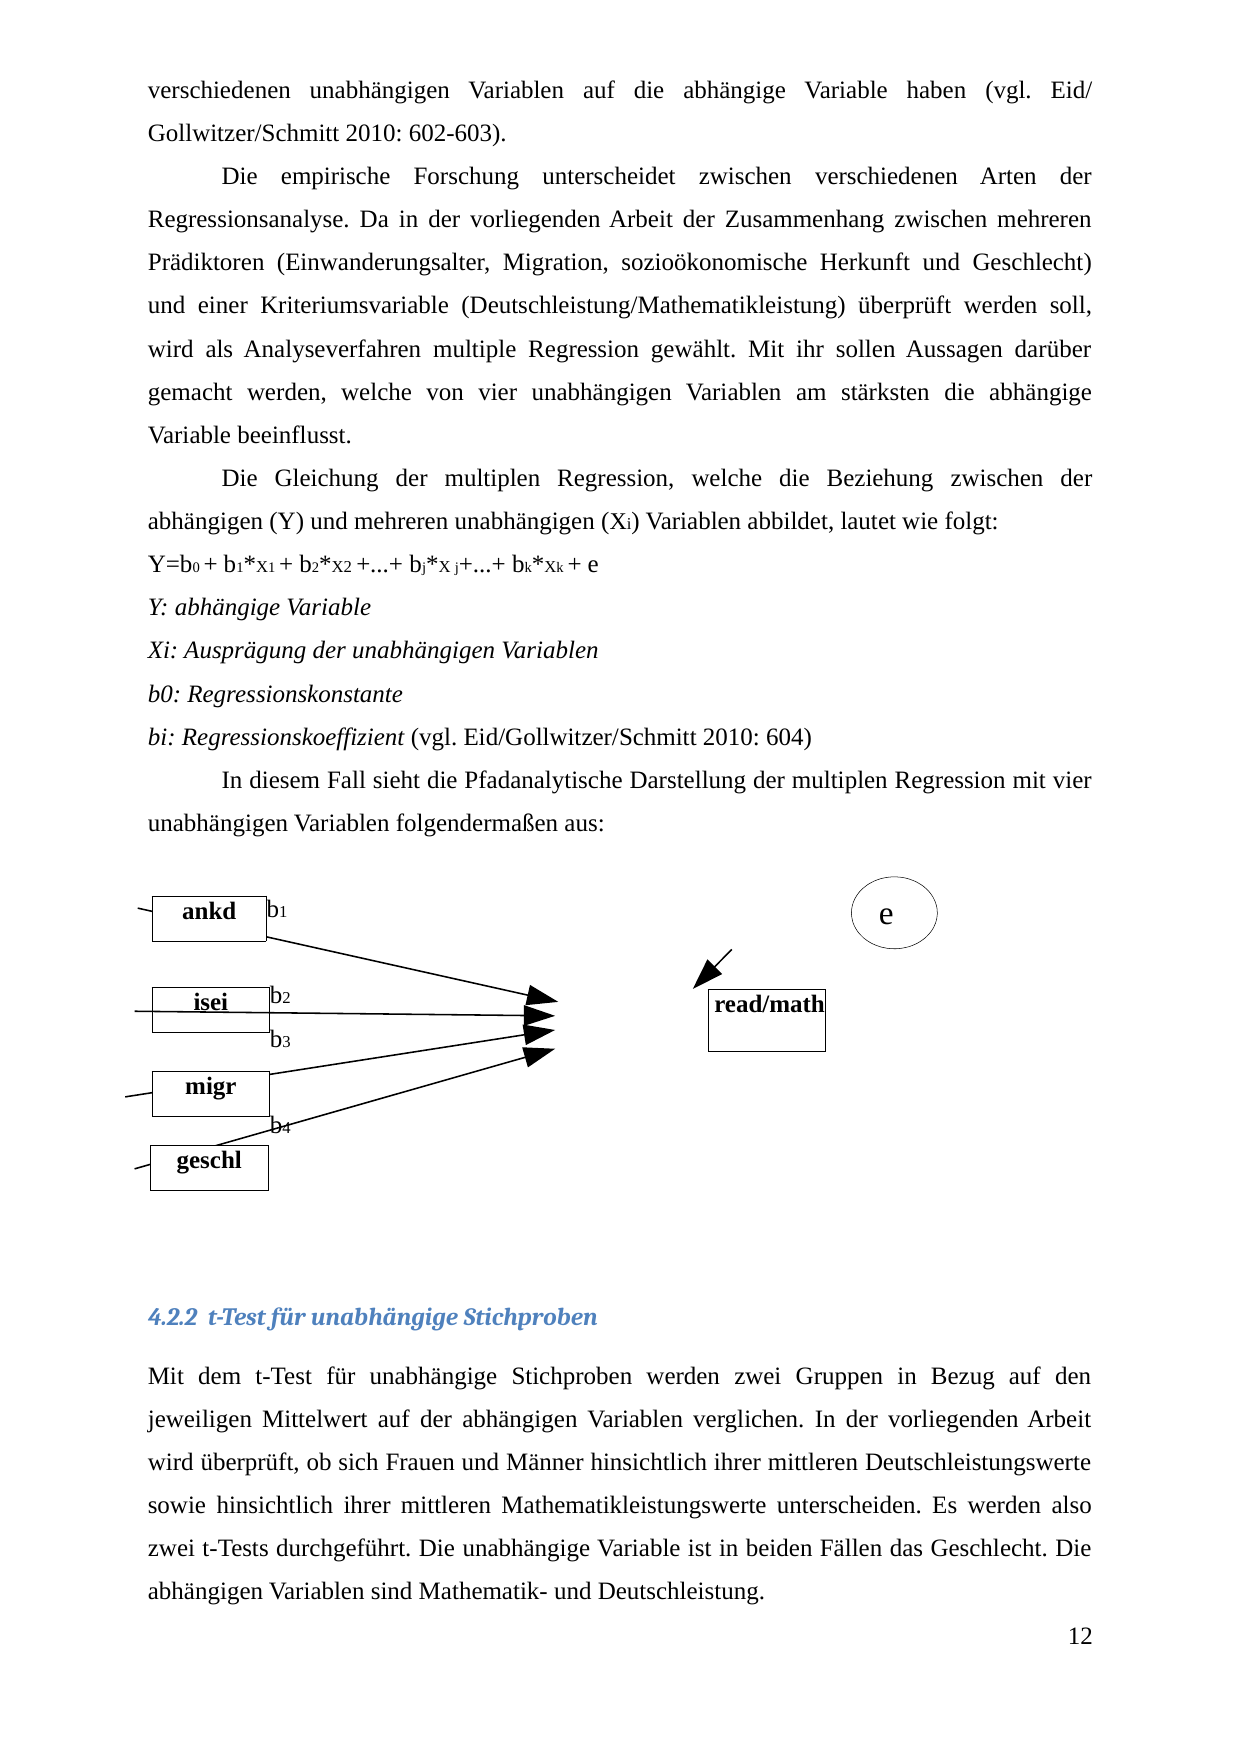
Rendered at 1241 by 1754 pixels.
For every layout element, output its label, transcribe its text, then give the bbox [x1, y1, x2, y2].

text [426, 1024, 708, 1052]
text Mit dem t-Test für unabhängige Stichproben werden zwei Gruppen in Bezug auf den jeweiligen Mittelwert auf der abhängigen Variablen verglichen. In der vorliegenden Arbeit wird überprüft, ob sich Frauen und Männer hinsichtlich ihrer mittleren Deutschleistungswerte sowie hinsichtlich ihrer mittleren Mathematikleistungswerte unterscheiden. Es werden also zwei t-Tests durchgeführt. Die unabhängige Variable ist in beiden Fällen das Geschlecht. Die abhängigen Variablen sind Mathematik- und Deutschleistung. [148, 1361, 1093, 1605]
text [473, 981, 1093, 1009]
subtitle 4.2.2 t-Test für unabhängige Stichproben [148, 1303, 1093, 1332]
text isei [153, 988, 269, 1011]
text migr [153, 1072, 269, 1099]
text b4 [246, 1110, 1093, 1139]
text [932, 894, 1093, 923]
text Die Gleichung der multiplen Regression, welche die Beziehung zwischen der abhängigen (Y) und mehreren unabhängigen (Xi) Variablen abbildet, lautet wie folgt: [148, 463, 1093, 535]
text In diesem Fall sieht die Pfadanalytische Darstellung der multiplen Regression mit vier unabhängigen Variablen folgendermaßen aus: [148, 765, 1093, 837]
text [153, 924, 266, 941]
text [148, 1110, 271, 1139]
text b0: Regressionskonstante [148, 679, 1093, 707]
text [709, 1018, 825, 1051]
text ankd [153, 897, 266, 924]
text verschiedenen unabhängigen Variablen auf die abhängige Variable haben (vgl. Eid/ Gollwitzer/Schmitt 2010: 602-603). [148, 75, 1093, 147]
text [153, 1016, 269, 1032]
text b3 [148, 1024, 523, 1052]
text b2 [148, 981, 527, 1009]
text Xi: Ausprägung der unabhängigen Variablen [148, 636, 1093, 664]
text b1 [148, 894, 856, 923]
text read/math [709, 990, 825, 1018]
text Die empirische Forschung unterscheidet zwischen verschiedenen Arten der Regressionsanalyse. Da in der vorliegenden Arbeit der Zusammenhang zwischen mehreren Prädiktoren (Einwanderungsalter, Migration, sozioökonomische Herkunft und Geschlecht) und einer Kriteriumsvariable (Deutschleistung/Mathematikleistung) überprüft werden soll, wird als Analyseverfahren multiple Regression gewählt. Mit ihr sollen Aussagen darüber gemacht werden, welche von vier unabhängigen Variablen am stärksten die abhängige Variable beeinflusst. [148, 161, 1093, 449]
text bi: Regressionskoeffizient (vgl. Eid/Gollwitzer/Schmitt 2010: 604) [148, 722, 1093, 751]
text Y=b0 + b1*X1 + b2*X2 +...+ bj*X j+...+ bk*Xk + e [148, 549, 1093, 578]
text geschl [151, 1146, 268, 1174]
text Y: abhängige Variable [148, 592, 1093, 621]
text [826, 1024, 1093, 1052]
